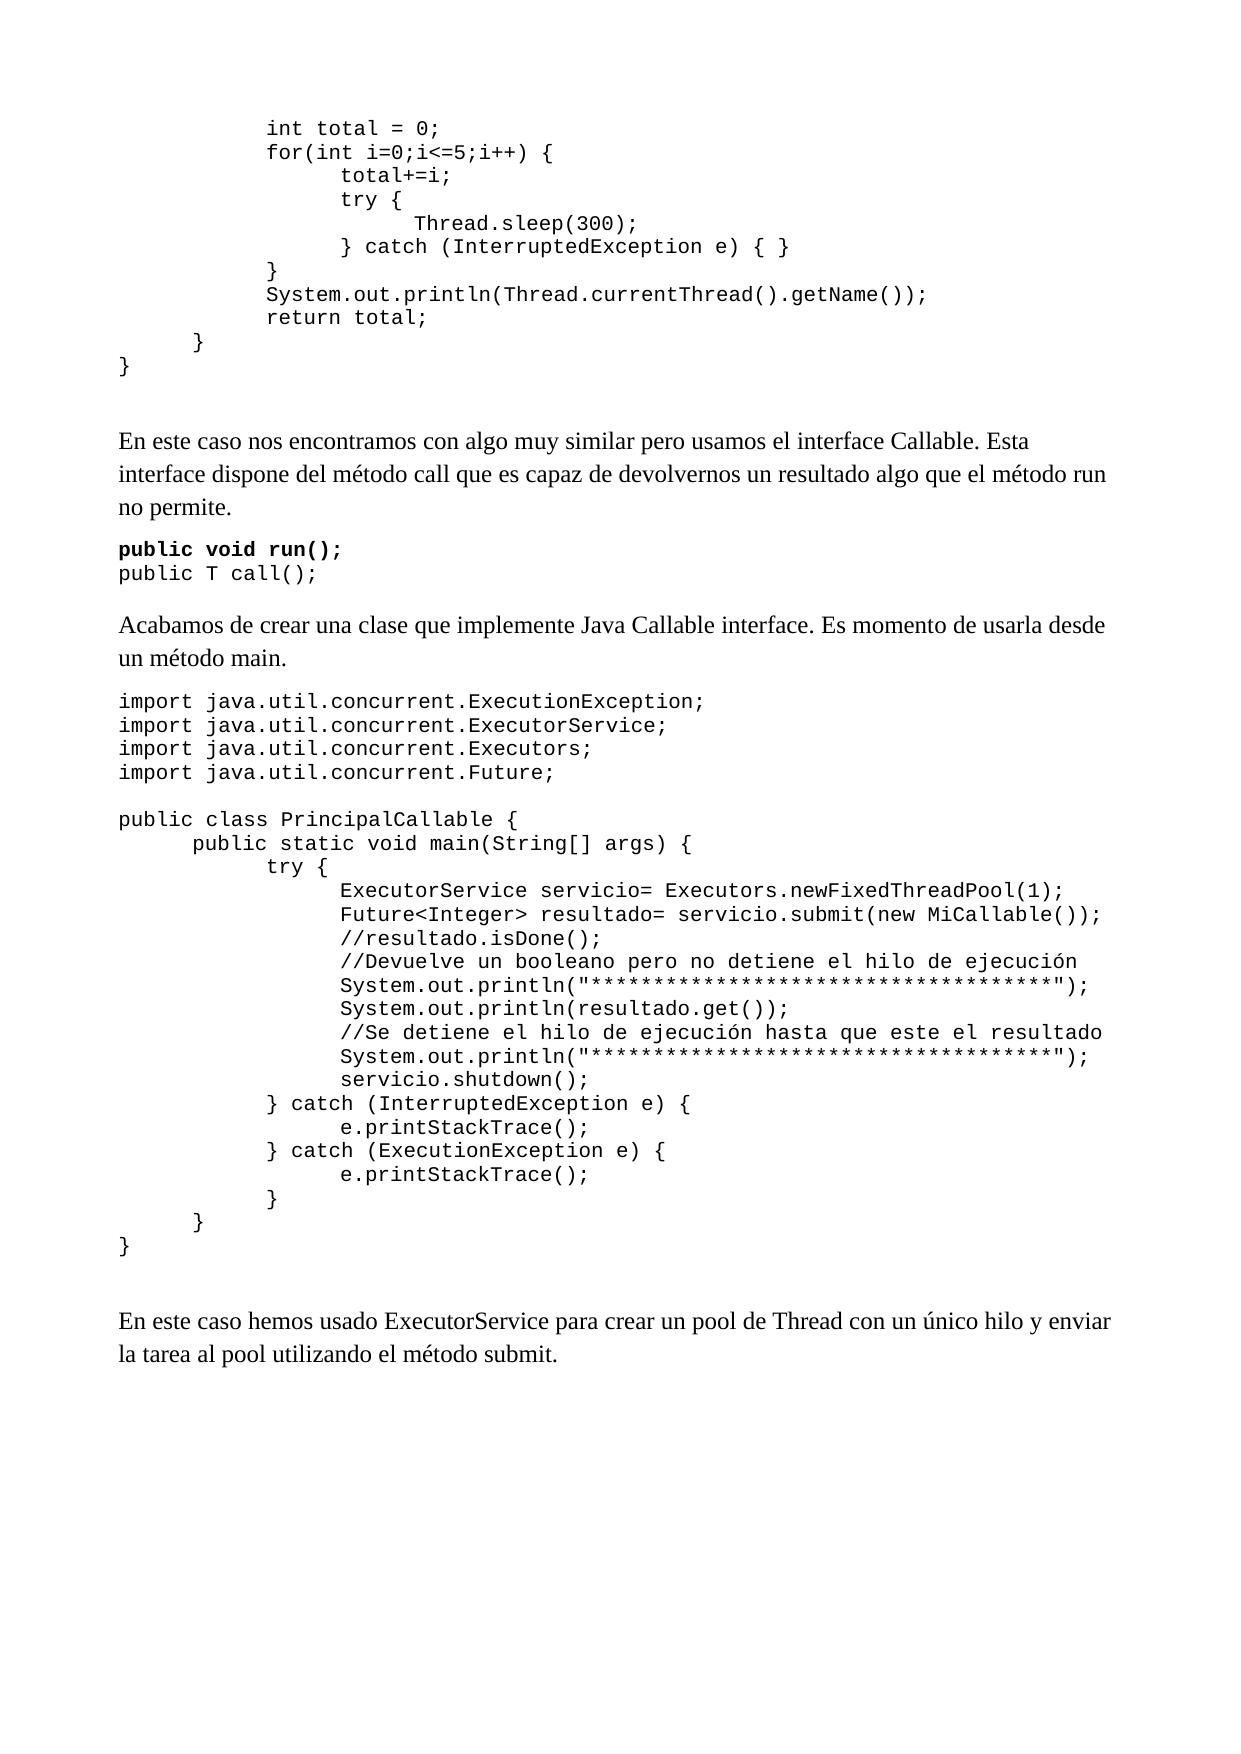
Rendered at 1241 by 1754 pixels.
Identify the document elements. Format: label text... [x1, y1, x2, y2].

text public static void main(String[] args) { [118, 833, 1122, 857]
text import java.util.concurrent.ExecutionException; [118, 691, 1122, 715]
text //Devuelve un booleano pero no detiene el hilo de ejecución System.out.println("*************************************"); [118, 951, 1122, 998]
text En este caso nos encontramos con algo muy similar pero usamos el interface Callable. Esta interface dispone del método call que es capaz de devolvernos un resultado algo que el método run no permite. [118, 426, 1122, 521]
text public T call(); [118, 563, 1122, 587]
text public class PrincipalCallable { [118, 809, 1122, 833]
text total+=i; [118, 165, 1122, 189]
text try { [118, 857, 1122, 880]
text System.out.println("*************************************"); [118, 1046, 1122, 1069]
text //resultado.isDone(); [118, 927, 1122, 951]
text En este caso hemos usado ExecutorService para crear un pool de Thread con un único hilo y enviar la tarea al pool utilizando el método submit. [118, 1306, 1122, 1368]
text return total; [118, 307, 1122, 331]
text e.printStackTrace(); [118, 1164, 1122, 1188]
text } [118, 354, 1122, 378]
text for(int i=0;i<=5;i++) { [118, 142, 1122, 165]
text } [118, 260, 1122, 284]
text //Se detiene el hilo de ejecución hasta que este el resultado [118, 1022, 1122, 1046]
text System.out.println(resultado.get()); [118, 998, 1122, 1022]
text } [118, 1235, 1122, 1258]
text ExecutorService servicio= Executors.newFixedThreadPool(1); [118, 880, 1122, 904]
text public void run(); [118, 539, 1122, 563]
text } catch (ExecutionException e) { [118, 1140, 1122, 1164]
text int total = 0; [118, 118, 1122, 142]
text Acabamos de crear una clase que implemente Java Callable interface. Es momento de usarla desde un método main. [118, 610, 1122, 672]
text import java.util.concurrent.ExecutorService; [118, 715, 1122, 738]
text try { [118, 189, 1122, 213]
text } catch (InterruptedException e) { } [118, 236, 1122, 260]
text } catch (InterruptedException e) { [118, 1093, 1122, 1117]
text import java.util.concurrent.Executors; [118, 738, 1122, 762]
text } [118, 1211, 1122, 1235]
text Thread.sleep(300); [118, 213, 1122, 236]
text servicio.shutdown(); [118, 1069, 1122, 1093]
text System.out.println(Thread.currentThread().getName()); [118, 284, 1122, 307]
text Future<Integer> resultado= servicio.submit(new MiCallable()); [118, 904, 1122, 927]
text } [118, 1188, 1122, 1211]
text e.printStackTrace(); [118, 1117, 1122, 1140]
text import java.util.concurrent.Future; [118, 762, 1122, 786]
text } [118, 331, 1122, 354]
